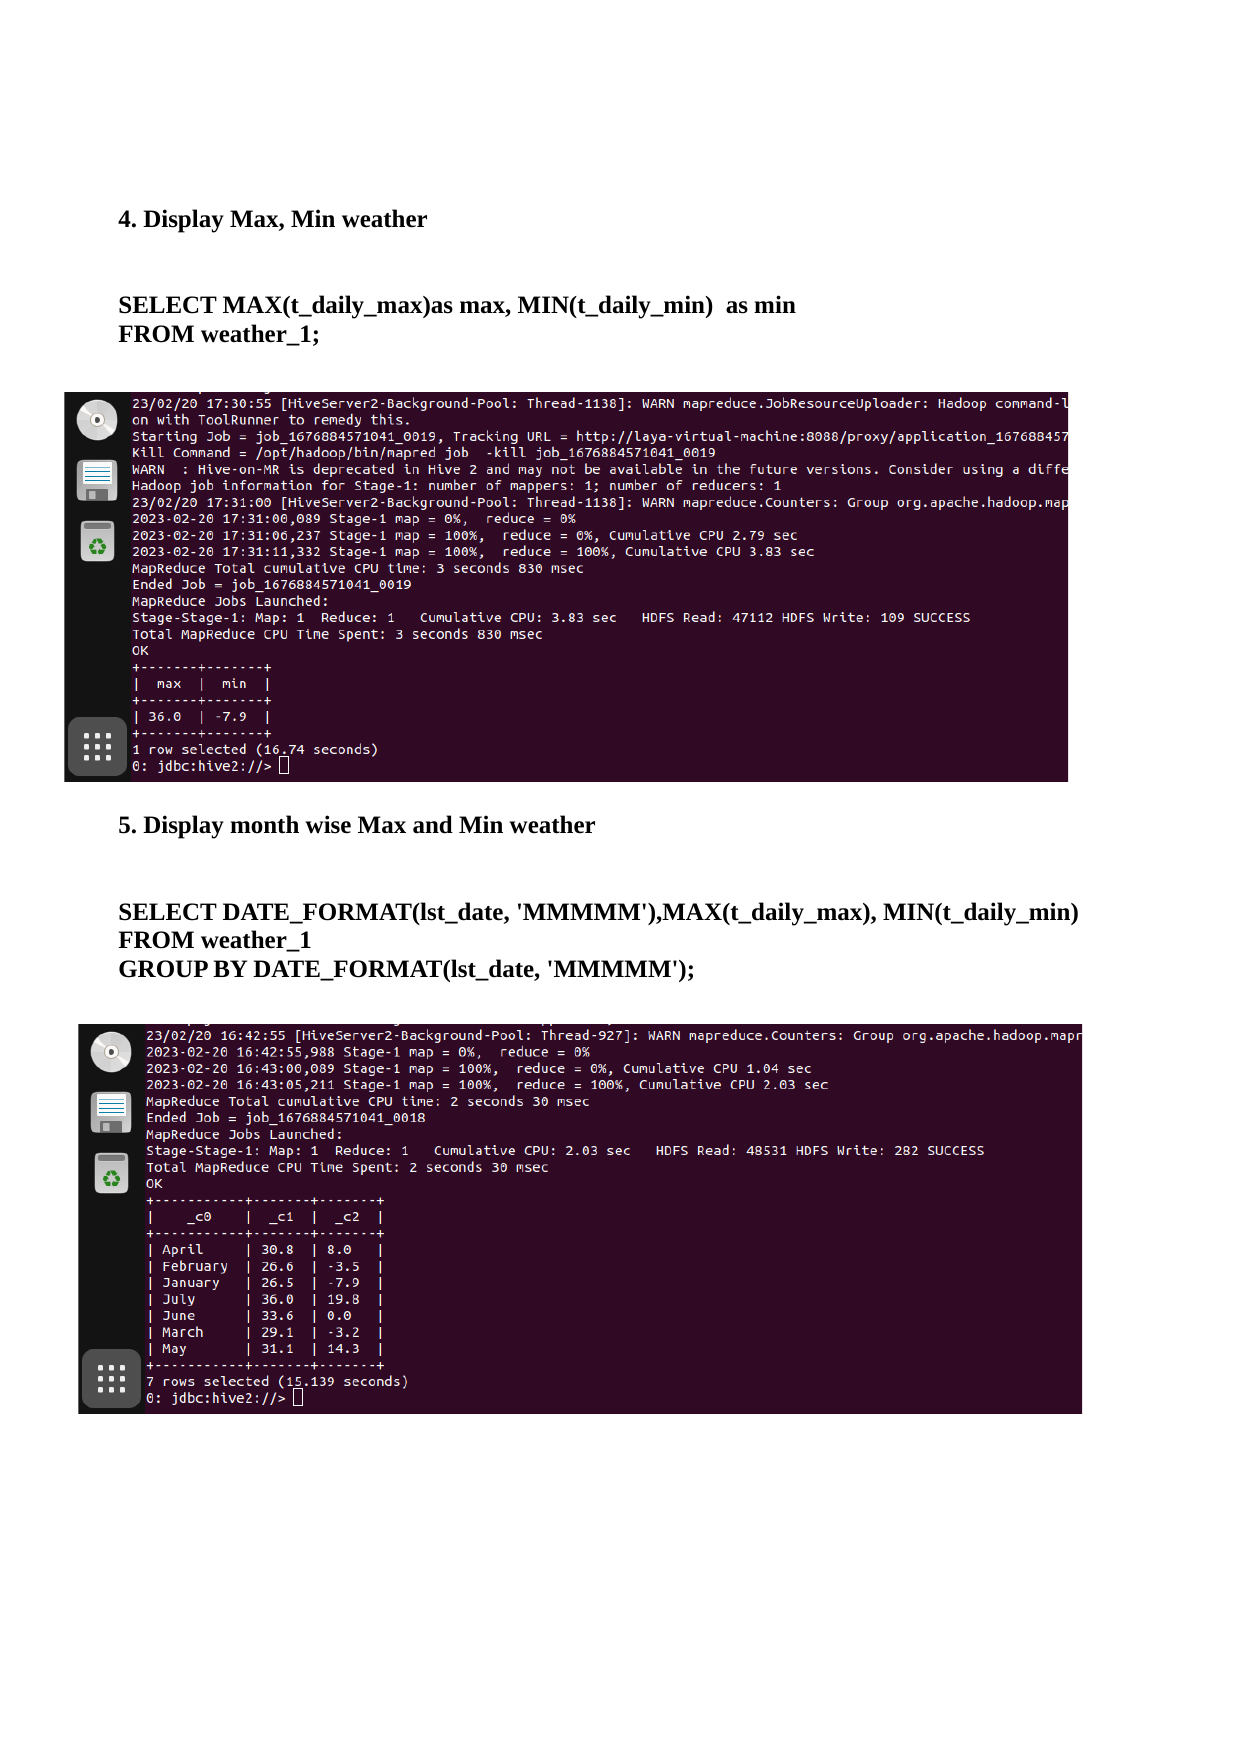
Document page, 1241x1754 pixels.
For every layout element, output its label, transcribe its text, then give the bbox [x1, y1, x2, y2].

text GROUP BY DATE_FORMAT(lst_date, 'MMMMM'); [118, 954, 1122, 983]
picture [78, 1024, 1083, 1414]
text 5. Display month wise Max and Min weather [118, 810, 1122, 839]
text FROM weather_1 [118, 925, 1122, 954]
text FROM weather_1; [118, 319, 1122, 348]
text 4. Display Max, Min weather [118, 204, 1122, 233]
text SELECT MAX(t_daily_max)as max, MIN(t_daily_min) as min [118, 291, 1122, 319]
picture [64, 392, 1069, 782]
text SELECT DATE_FORMAT(lst_date, 'MMMMM'),MAX(t_daily_max), MIN(t_daily_min) [118, 897, 1122, 925]
